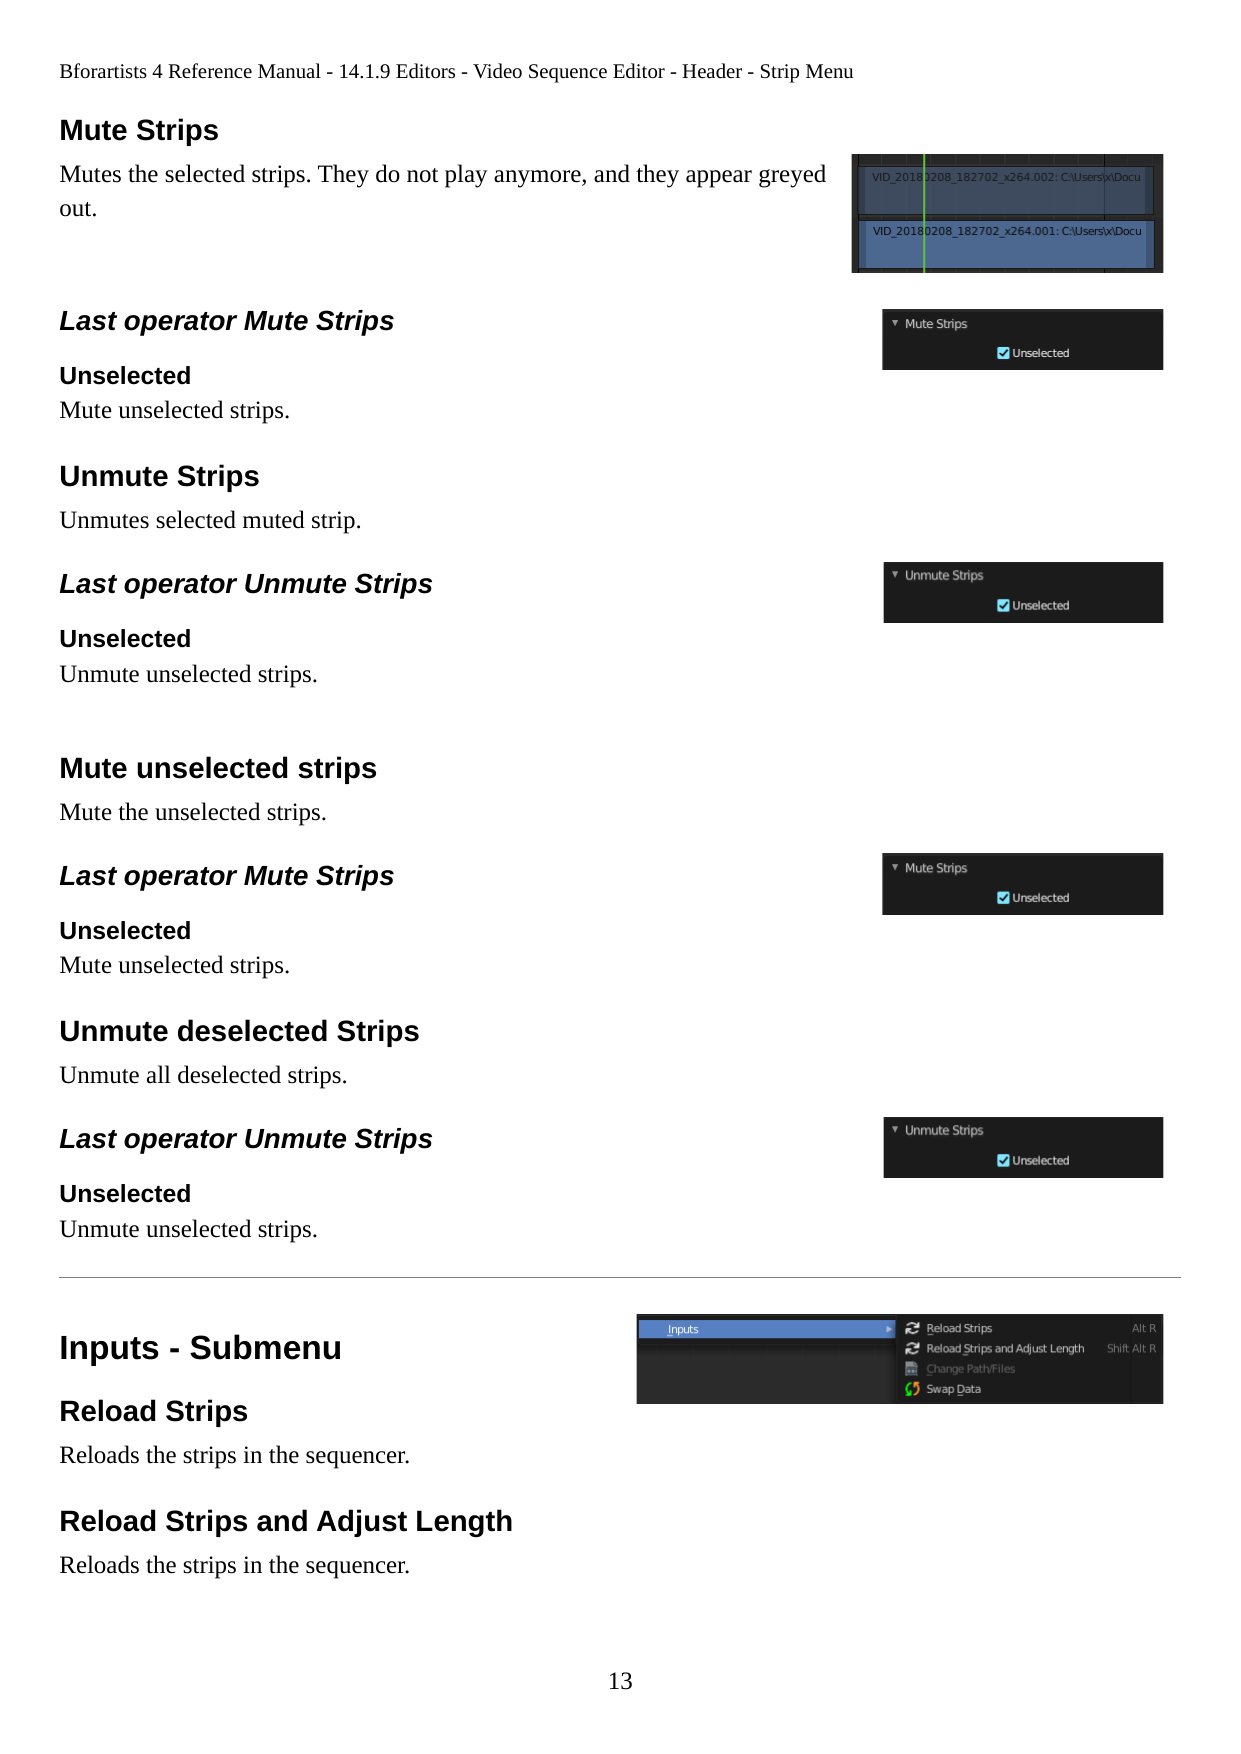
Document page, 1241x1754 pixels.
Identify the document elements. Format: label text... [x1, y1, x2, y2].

subtitle Unselected [59, 361, 1181, 389]
subtitle [1164, 1328, 1181, 1366]
text Unmutes selected muted strip. [59, 506, 1181, 534]
subtitle Last operator Unmute Strips [59, 567, 883, 599]
text Mute the unselected strips. [59, 797, 1181, 826]
subtitle Reload Strips and Adjust Length [59, 1503, 1181, 1537]
text Mutes the selected strips. They do not play anymore, and they appear greyed out. [59, 159, 851, 222]
picture [882, 853, 1164, 915]
text Unmute unselected strips. [59, 1214, 1181, 1242]
subtitle Mute Strips [59, 113, 1181, 146]
picture [636, 1314, 1164, 1404]
subtitle Inputs - Submenu [59, 1328, 636, 1366]
picture [883, 562, 1164, 623]
subtitle Last operator Mute Strips [59, 859, 882, 891]
picture [851, 154, 1164, 273]
subtitle Unmute deselected Strips [59, 1014, 1181, 1048]
subtitle Unmute Strips [59, 459, 1181, 493]
text Unmute all deselected strips. [59, 1061, 1181, 1089]
text Mute unselected strips. [59, 396, 1181, 424]
picture [883, 1117, 1164, 1178]
text Mute unselected strips. [59, 951, 1181, 979]
subtitle [1164, 1122, 1181, 1154]
subtitle Unselected [59, 916, 1181, 944]
text Reloads the strips in the sequencer. [59, 1550, 1181, 1578]
subtitle Reload Strips [59, 1393, 1181, 1427]
subtitle Mute unselected strips [59, 751, 1181, 785]
subtitle Unselected [59, 624, 1181, 652]
subtitle Last operator Unmute Strips [59, 1122, 883, 1154]
subtitle [1164, 859, 1181, 891]
subtitle [1164, 567, 1181, 599]
subtitle Unselected [59, 1179, 1181, 1207]
picture [882, 309, 1164, 370]
text Reloads the strips in the sequencer. [59, 1440, 1181, 1468]
text Unmute unselected strips. [59, 659, 1181, 687]
subtitle Last operator Mute Strips [59, 304, 1181, 336]
